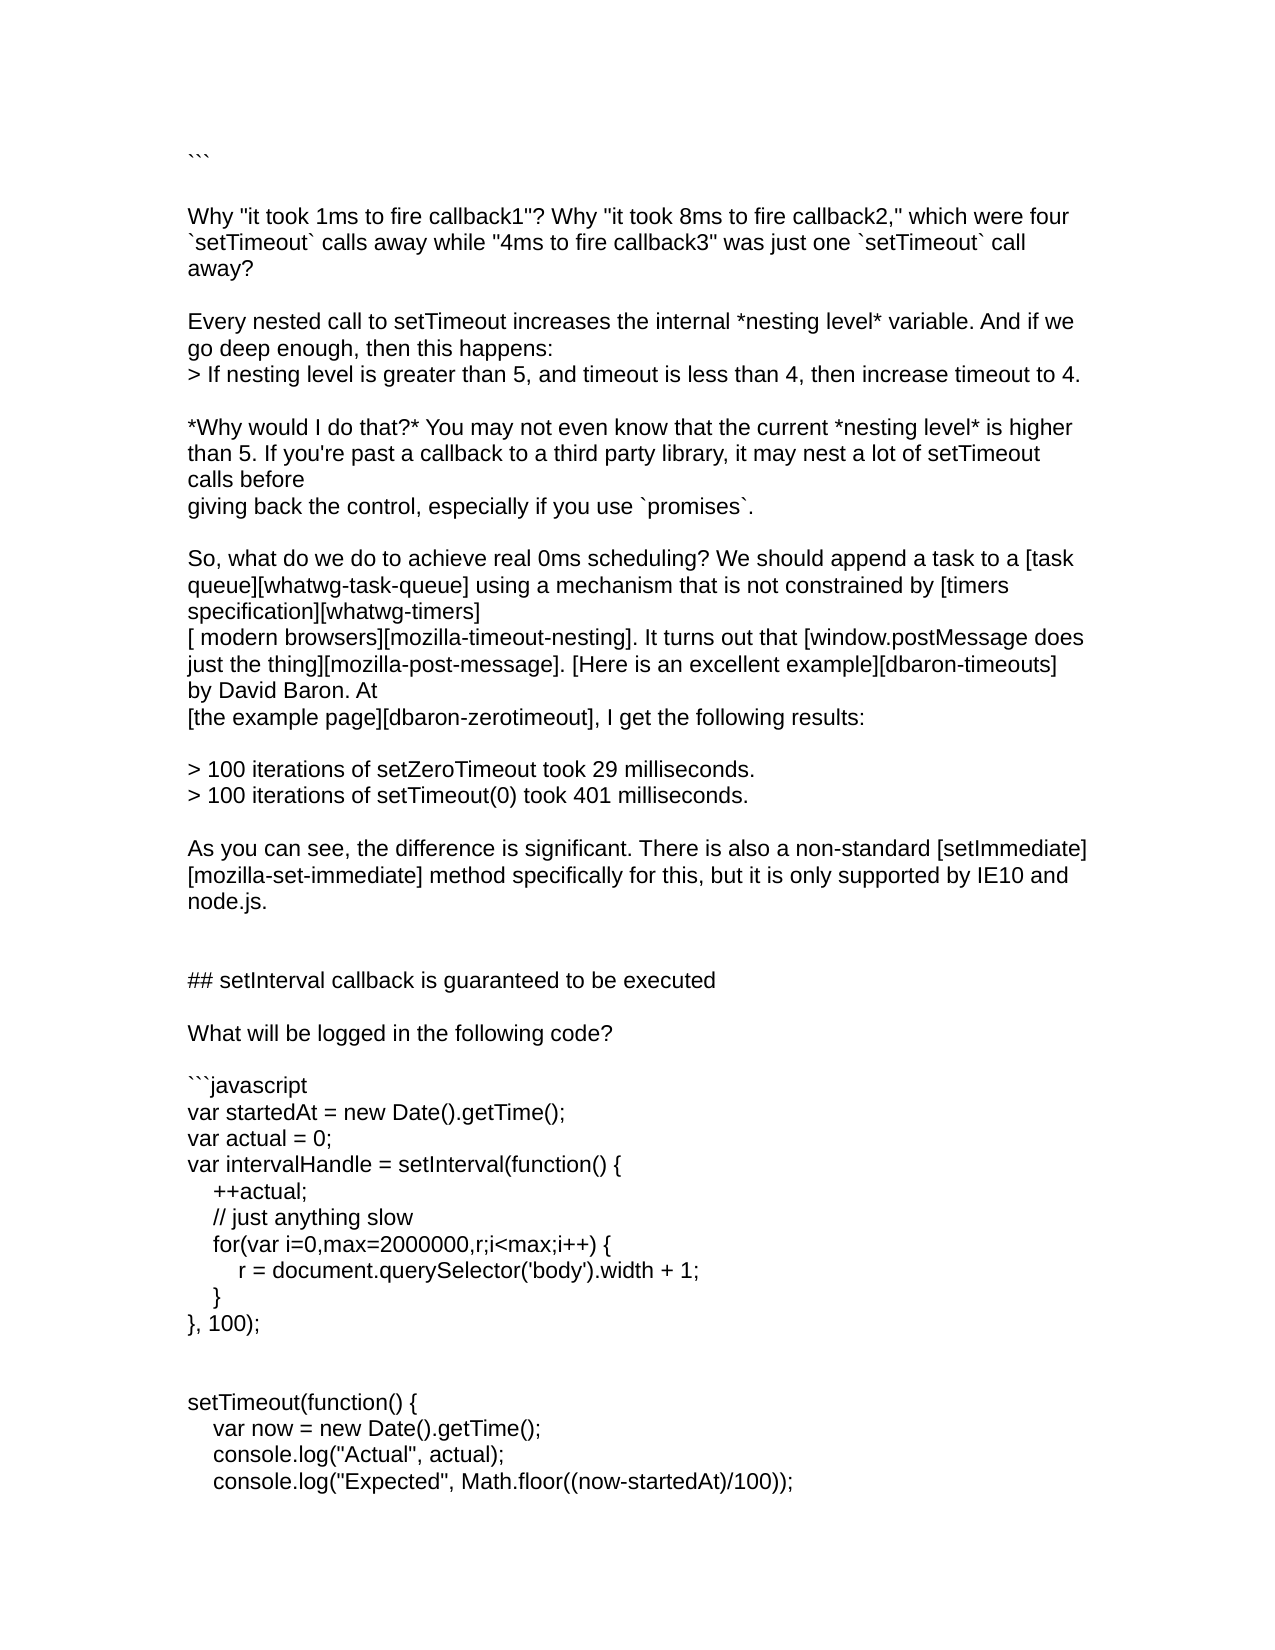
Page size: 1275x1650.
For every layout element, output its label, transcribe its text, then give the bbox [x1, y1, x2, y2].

text for(var i=0,max=2000000,r;i<max;i++) { [187, 1231, 1087, 1257]
text setTimeout(function() { [187, 1389, 1087, 1415]
text } [187, 1283, 1087, 1309]
text console.log("Actual", actual); [187, 1441, 1087, 1468]
text What will be logged in the following code? [187, 1020, 1087, 1046]
text So, what do we do to achieve real 0ms scheduling? We should append a task to a [task queue][whatwg-task-queue] using a mechanism that is not constrained by [timers specification][whatwg-timers] [187, 545, 1087, 624]
text [the example page][dbaron-zerotimeout], I get the following results: [187, 703, 1087, 730]
text var intervalHandle = setInterval(function() { [187, 1151, 1087, 1178]
text }, 100); [187, 1309, 1087, 1336]
text > 100 iterations of setTimeout(0) took 401 milliseconds. [187, 782, 1087, 809]
text [ modern browsers][mozilla-timeout-nesting]. It turns out that [window.postMessage does just the thing][mozilla-post-message]. [Here is an excellent example][dbaron-timeouts] by David Baron. At [187, 624, 1087, 703]
text ``` [187, 150, 1087, 176]
text Why "it took 1ms to fire callback1"? Why "it took 8ms to fire callback2," which were four `setTimeout` calls away while "4ms to fire callback3" was just one `setTimeout` call away? [187, 203, 1087, 282]
text > 100 iterations of setZeroTimeout took 29 milliseconds. [187, 756, 1087, 782]
text console.log("Expected", Math.floor((now-startedAt)/100)); [187, 1468, 1087, 1494]
text giving back the control, especially if you use `promises`. [187, 493, 1087, 519]
text > If nesting level is greater than 5, and timeout is less than 4, then increase timeout to 4. [187, 361, 1087, 387]
text var startedAt = new Date().getTime(); [187, 1099, 1087, 1125]
text var now = new Date().getTime(); [187, 1415, 1087, 1441]
text As you can see, the difference is significant. There is also a non-standard [setImmediate][mozilla-set-immediate] method specifically for this, but it is only supported by IE10 and node.js. [187, 835, 1087, 914]
text *Why would I do that?* You may not even know that the current *nesting level* is higher than 5. If you're past a callback to a third party library, it may nest a lot of setTimeout calls before [187, 413, 1087, 493]
text var actual = 0; [187, 1125, 1087, 1151]
text Every nested call to setTimeout increases the internal *nesting level* variable. And if we go deep enough, then this happens: [187, 308, 1087, 361]
text ```javascript [187, 1072, 1087, 1099]
text r = document.querySelector('body').width + 1; [187, 1257, 1087, 1283]
text ## setInterval callback is guaranteed to be executed [187, 967, 1087, 993]
text ++actual; [187, 1178, 1087, 1204]
text // just anything slow [187, 1204, 1087, 1231]
